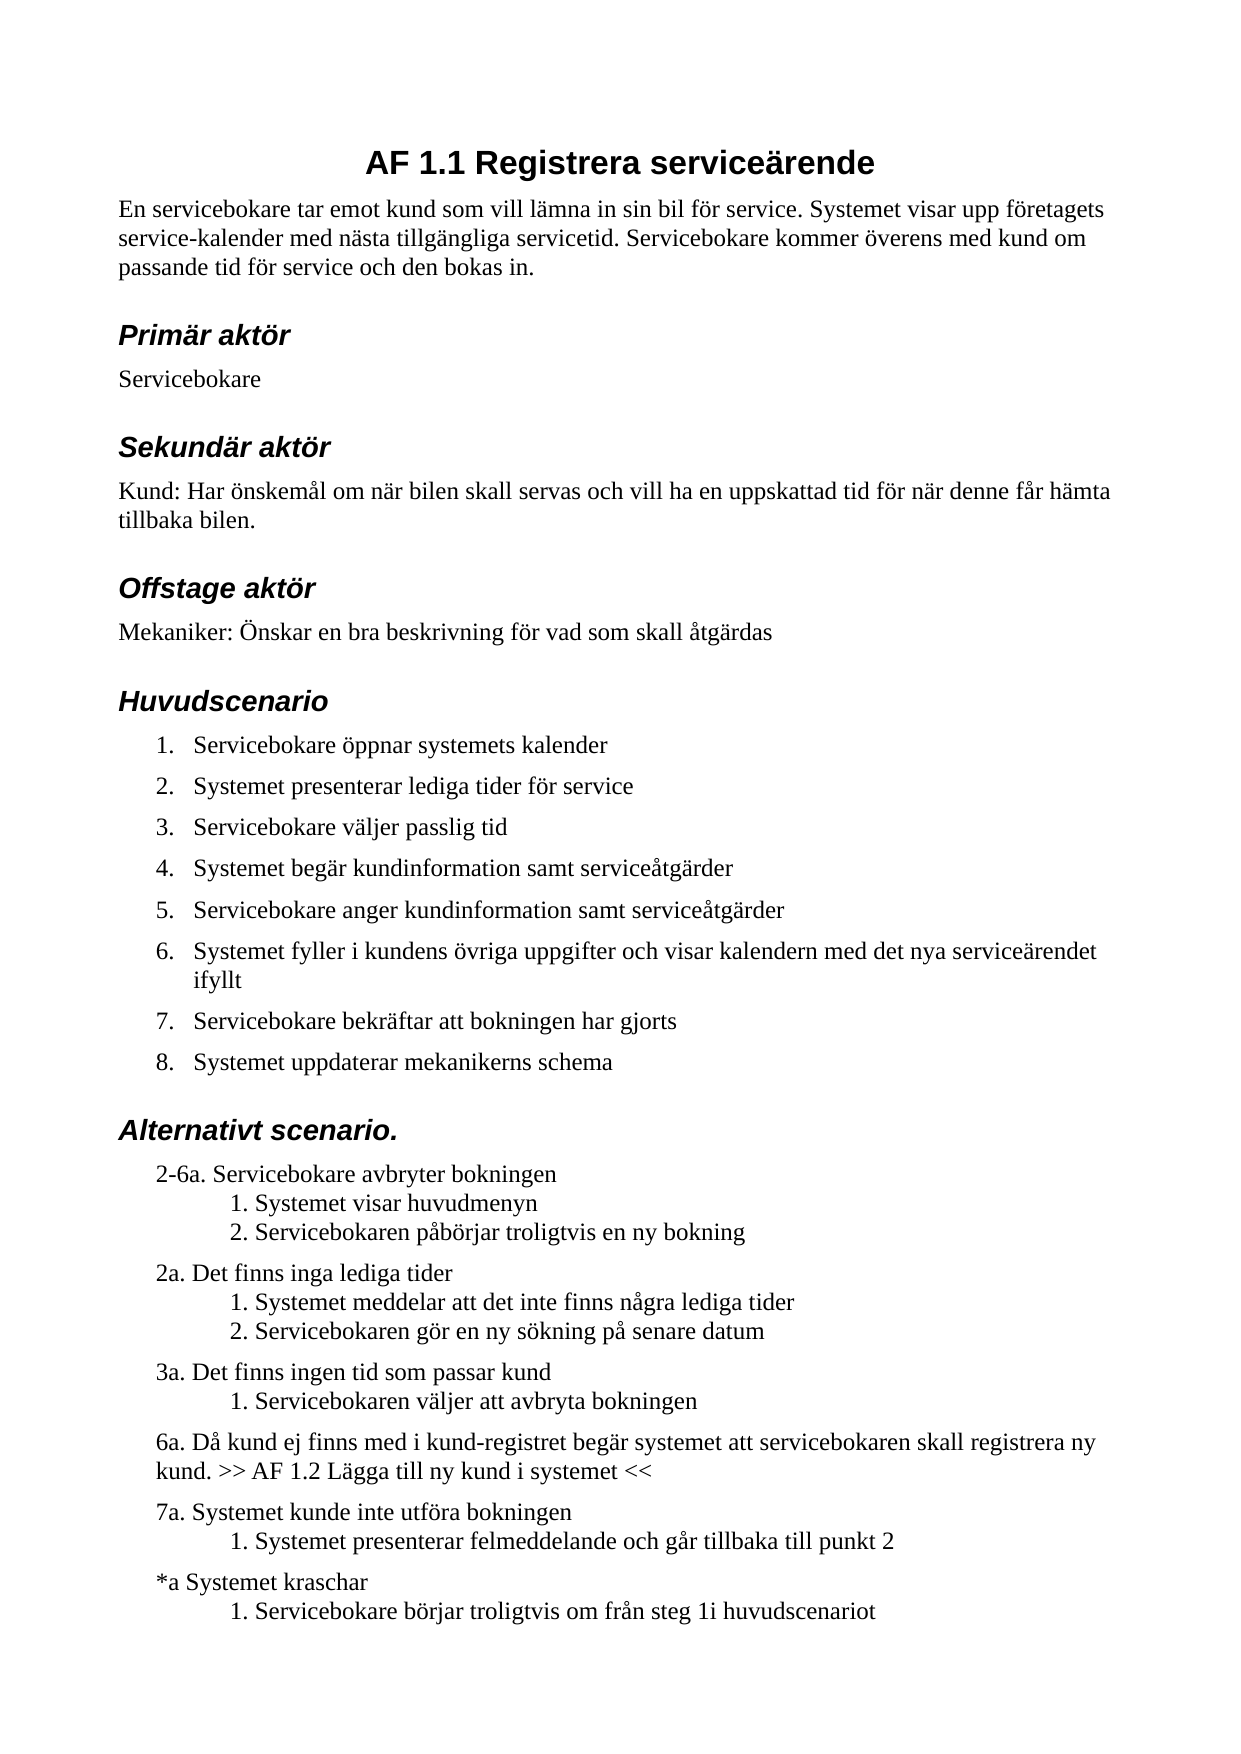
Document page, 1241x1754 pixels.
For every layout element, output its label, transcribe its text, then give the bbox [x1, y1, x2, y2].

text Servicebokare [118, 364, 1122, 393]
subtitle Primär aktör [118, 318, 1122, 352]
list Servicebokare bekräftar att bokningen har gjorts [156, 1006, 1122, 1035]
text Kund: Har önskemål om när bilen skall servas och vill ha en uppskattad tid för när denne får hämta tillbaka bilen. [118, 476, 1122, 534]
list *a Systemet kraschar 1. Servicebokare börjar troligtvis om från steg 1i huvudscenariot [118, 1567, 1122, 1624]
list 2-6a. Servicebokare avbryter bokningen 1. Systemet visar huvudmenyn 2. Servicebokaren påbörjar troligtvis en ny bokning [118, 1159, 1122, 1246]
list 6a. Då kund ej finns med i kund-registret begär systemet att servicebokaren skall registrera ny kund. >> AF 1.2 Lägga till ny kund i systemet << [118, 1427, 1122, 1484]
subtitle Huvudscenario [118, 684, 1122, 717]
list Servicebokare öppnar systemets kalender [156, 730, 1122, 758]
list Systemet presenterar lediga tider för service [156, 771, 1122, 800]
list Servicebokare anger kundinformation samt serviceåtgärder [156, 895, 1122, 923]
list Systemet uppdaterar mekanikerns schema [156, 1047, 1122, 1076]
subtitle Alternativt scenario. [118, 1113, 1122, 1147]
subtitle AF 1.1 Registrera serviceärende [118, 143, 1122, 182]
list Systemet fyller i kundens övriga uppgifter och visar kalendern med det nya serviceärendet ifyllt [156, 936, 1122, 993]
subtitle Offstage aktör [118, 571, 1122, 605]
list 3a. Det finns ingen tid som passar kund 1. Servicebokaren väljer att avbryta bokningen [118, 1357, 1122, 1414]
text Mekaniker: Önskar en bra beskrivning för vad som skall åtgärdas [118, 617, 1122, 646]
subtitle Sekundär aktör [118, 430, 1122, 464]
text En servicebokare tar emot kund som vill lämna in sin bil för service. Systemet visar upp företagets service-kalender med nästa tillgängliga servicetid. Servicebokare kommer överens med kund om passande tid för service och den bokas in. [118, 194, 1122, 281]
list Systemet begär kundinformation samt serviceåtgärder [156, 853, 1122, 882]
list Servicebokare väljer passlig tid [156, 812, 1122, 841]
list 2a. Det finns inga lediga tider 1. Systemet meddelar att det inte finns några lediga tider 2. Servicebokaren gör en ny sökning på senare datum [118, 1258, 1122, 1344]
list 7a. Systemet kunde inte utföra bokningen 1. Systemet presenterar felmeddelande och går tillbaka till punkt 2 [118, 1497, 1122, 1554]
